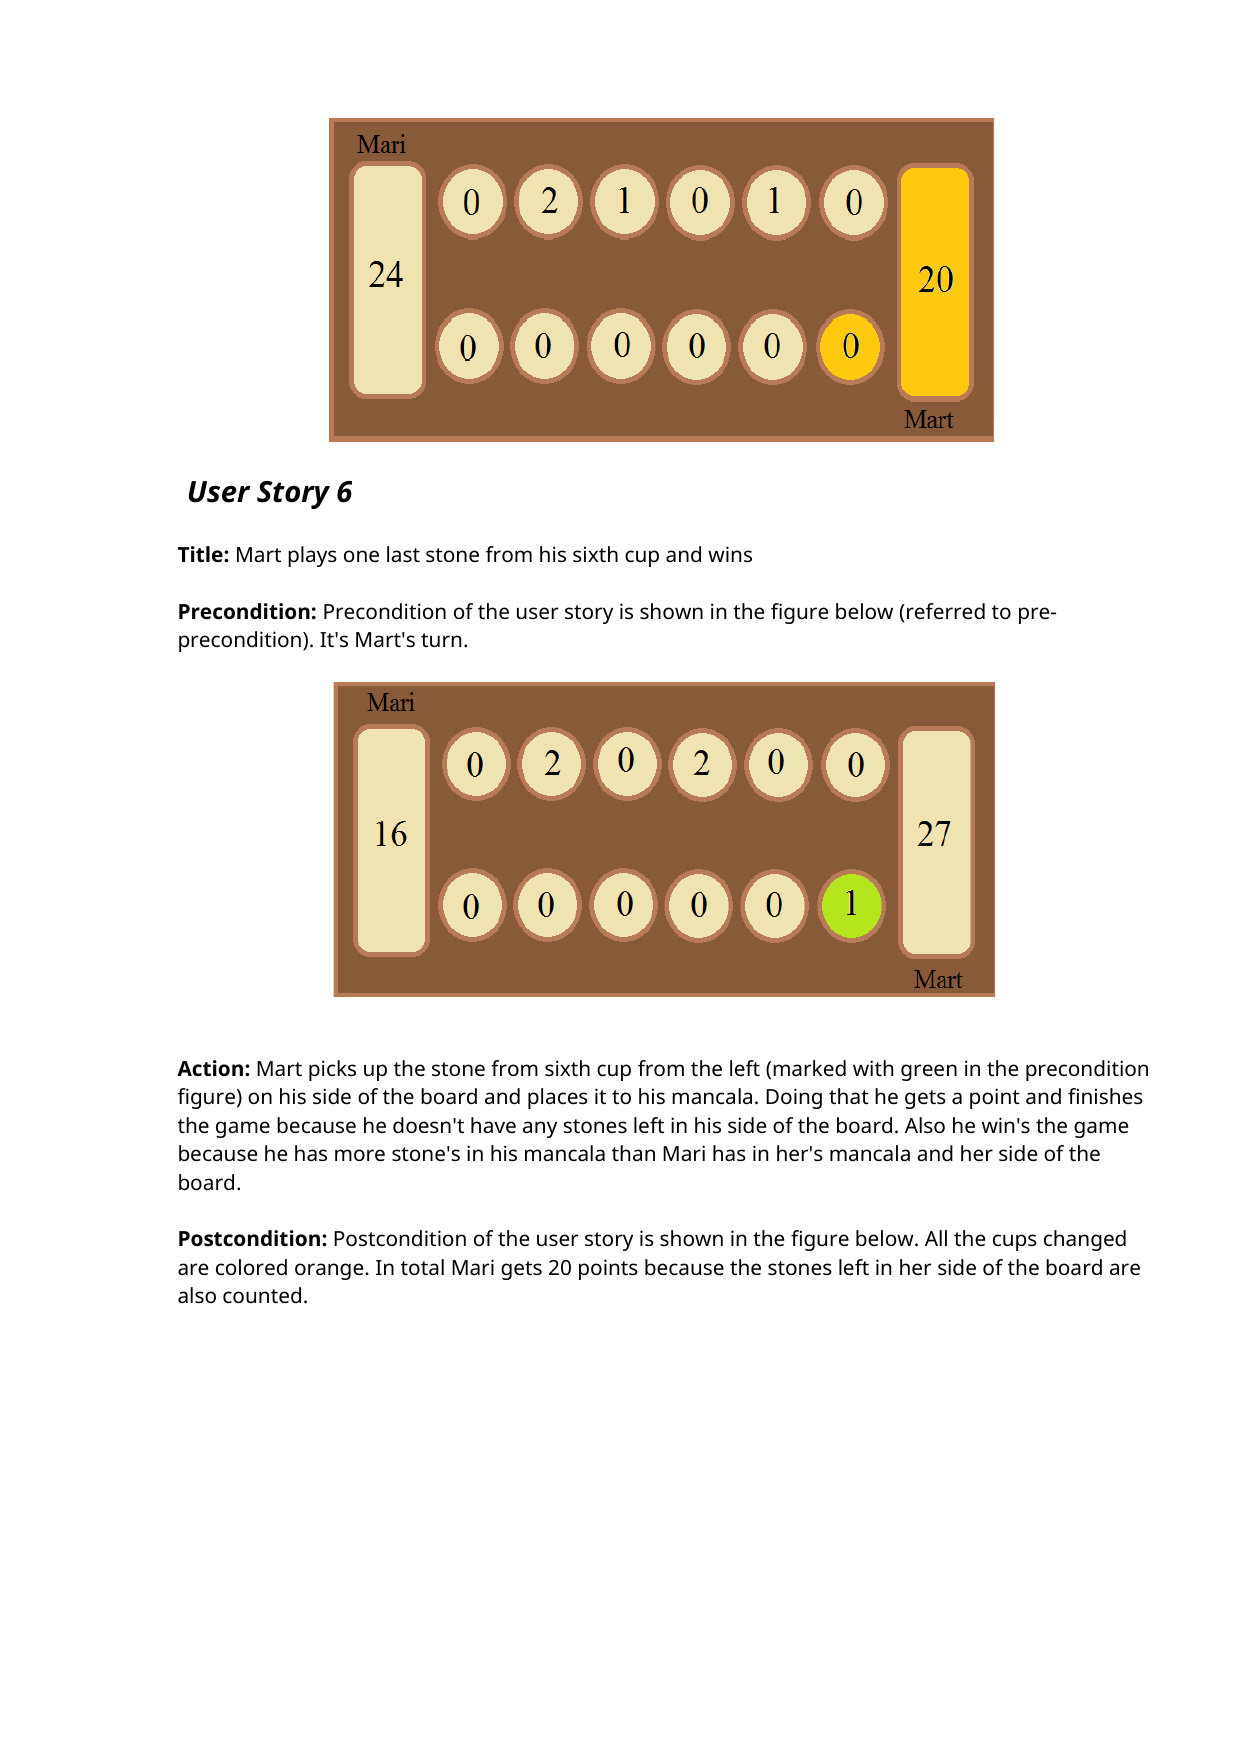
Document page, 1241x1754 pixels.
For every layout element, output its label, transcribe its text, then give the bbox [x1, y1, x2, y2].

picture [333, 682, 996, 997]
subtitle User Story 6 [360, 471, 1142, 511]
text Action: Mart picks up the stone from sixth cup from the left (marked with green in the precondition figure) on his side of the board and places it to his mancala. Doing that he gets a point and finishes the game because he doesn't have any stones left in his side of the board. Also he win's the game because he has more stone's in his mancala than Mari has in her's mancala and her side of the board. Postcondition: Postcondition of the user story is shown in the figure below. All the cups changed are colored orange. In total Mari gets 20 points because the stones left in her side of the board are also counted. [177, 1054, 1152, 1338]
text Title: Mart plays one last stone from his sixth cup and wins Precondition: Precondition of the user story is shown in the figure below (referred to pre-precondition). It's Mart's turn. [177, 540, 1152, 654]
picture [329, 118, 995, 442]
